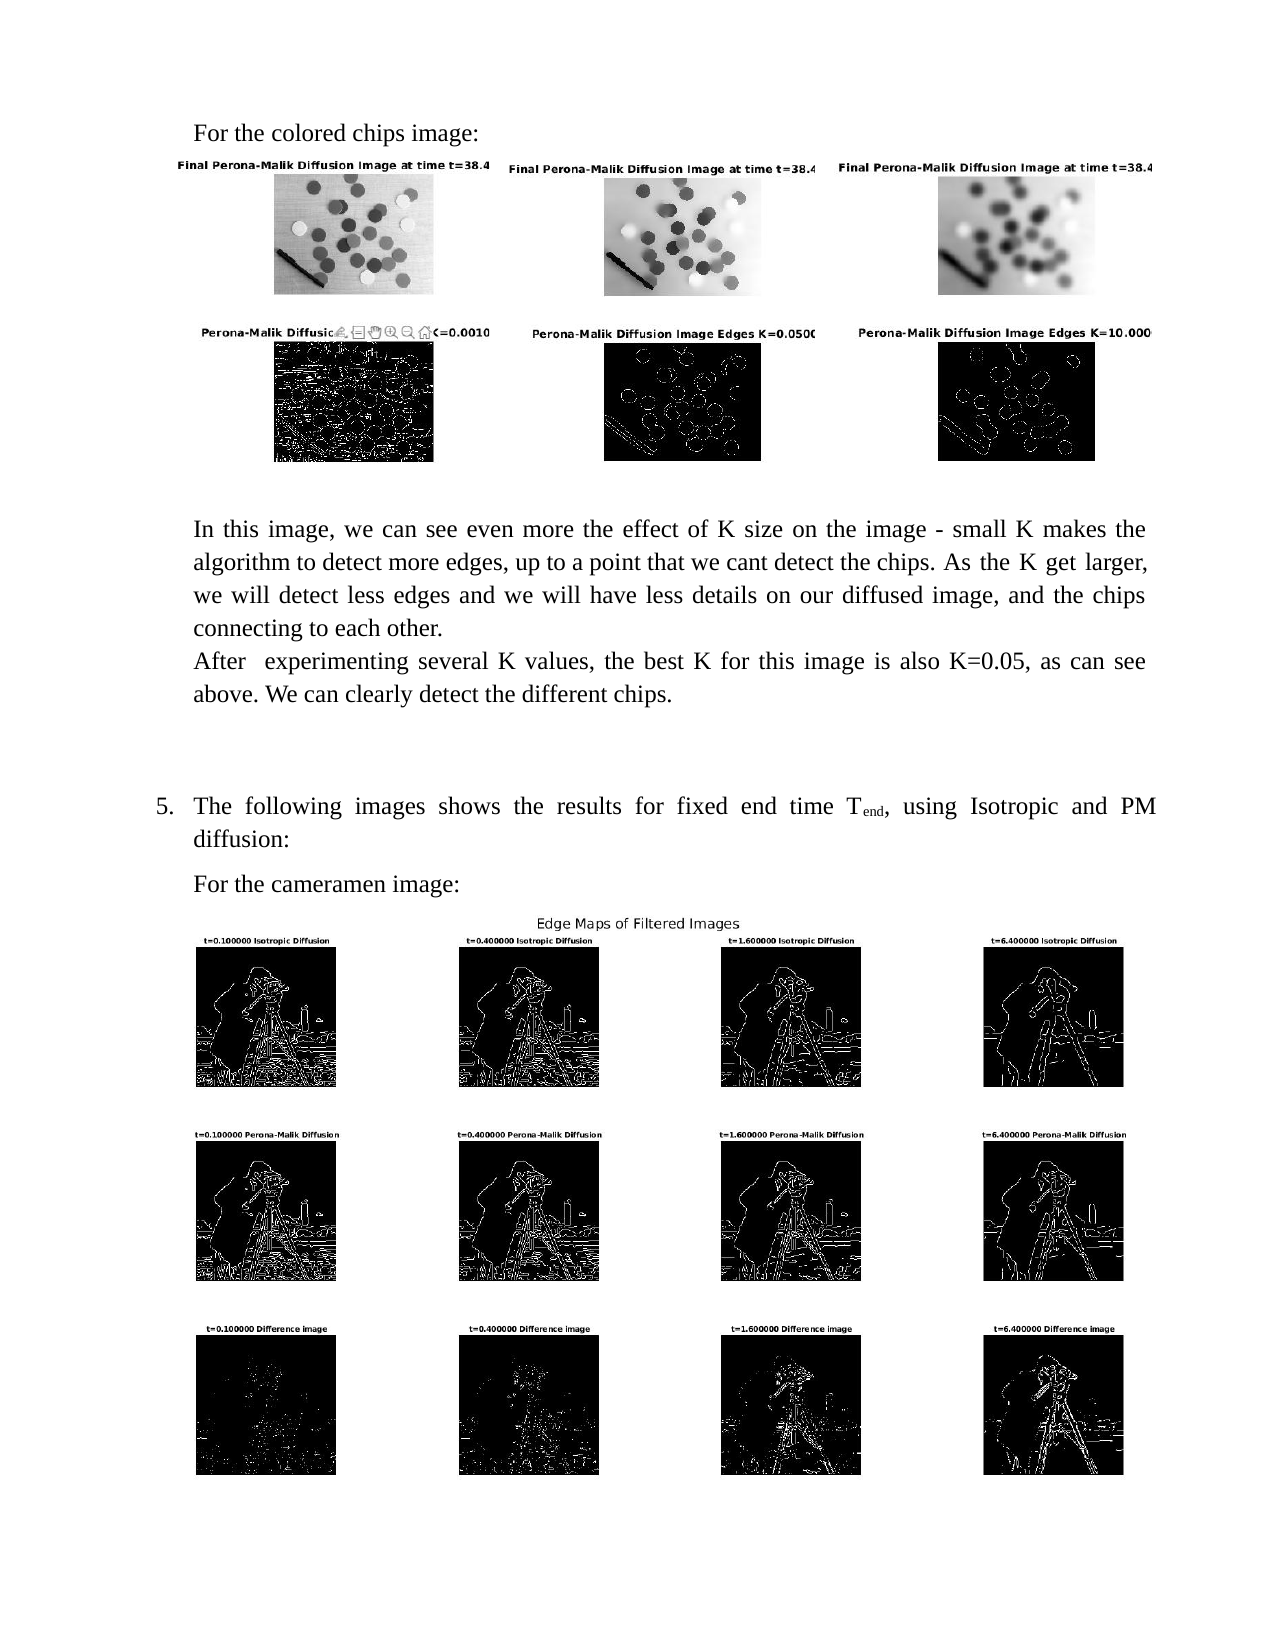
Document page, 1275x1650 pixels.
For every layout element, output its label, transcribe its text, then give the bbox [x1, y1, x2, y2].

picture [2, 903, 1273, 1501]
list For the cameramen image: [156, 869, 1157, 898]
list In this image, we can see even more the effect of K size on the image - small K makes the algorithm to detect more edges, up to a point that we cant detect the chips. As the K get larger, we will detect less edges and we will have less details on our diffused image, and the chips connecting to each other. [118, 514, 1157, 642]
picture [174, 147, 490, 500]
picture [832, 149, 1152, 499]
list The following images shows the results for fixed end time Tend, using Isotropic and PM diffusion: [156, 791, 1157, 853]
list For the colored chips image: [118, 118, 1157, 147]
list After experimenting several K values, the best K for this image is also K=0.05, as can see above. We can clearly detect the different chips. [118, 646, 1157, 708]
picture [504, 151, 815, 499]
